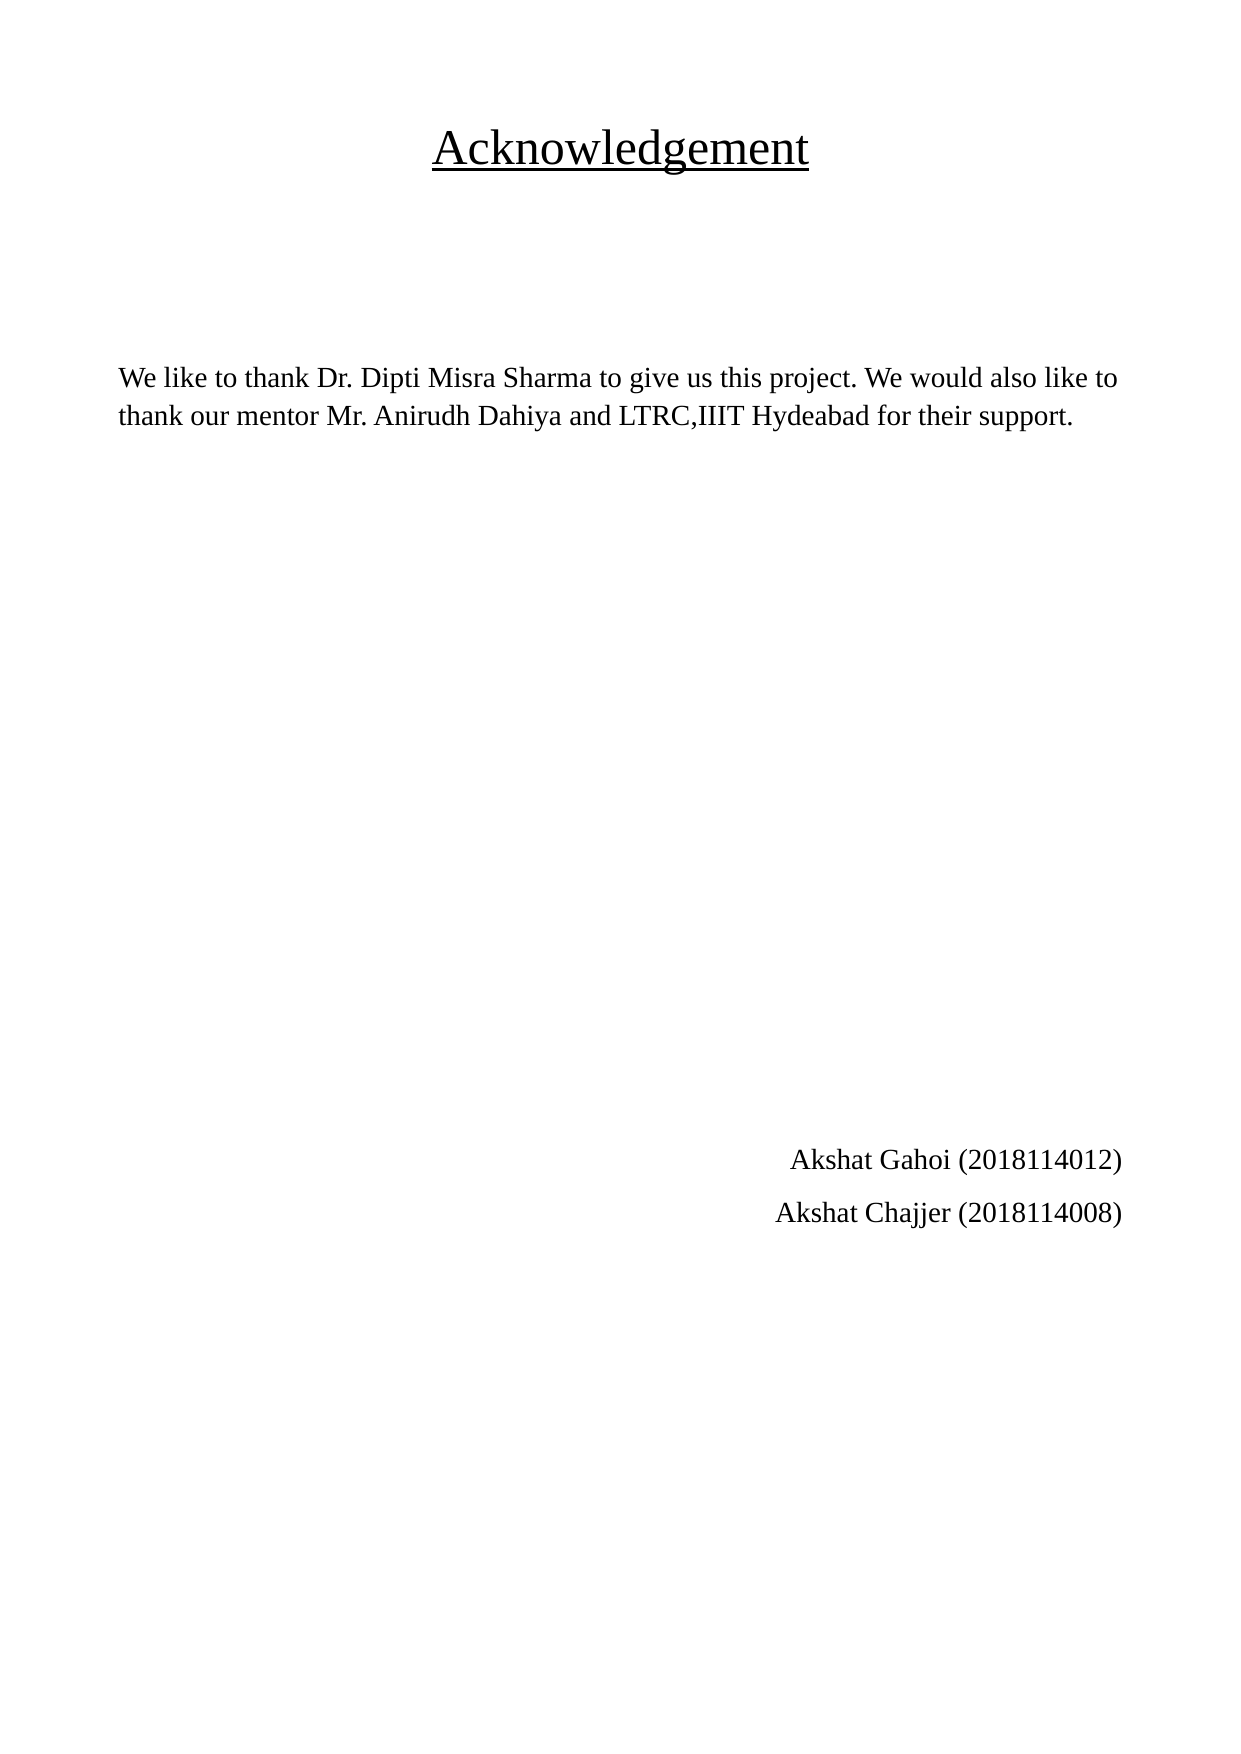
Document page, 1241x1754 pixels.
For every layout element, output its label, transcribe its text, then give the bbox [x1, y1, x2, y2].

text Akshat Chajjer (2018114008) [118, 1195, 1122, 1229]
text Akshat Gahoi (2018114012) [118, 1142, 1122, 1176]
text Acknowledgement [118, 118, 1122, 176]
text We like to thank Dr. Dipti Misra Sharma to give us this project. We would also like to thank our mentor Mr. Anirudh Dahiya and LTRC,IIIT Hydeabad for their support. [118, 360, 1122, 432]
